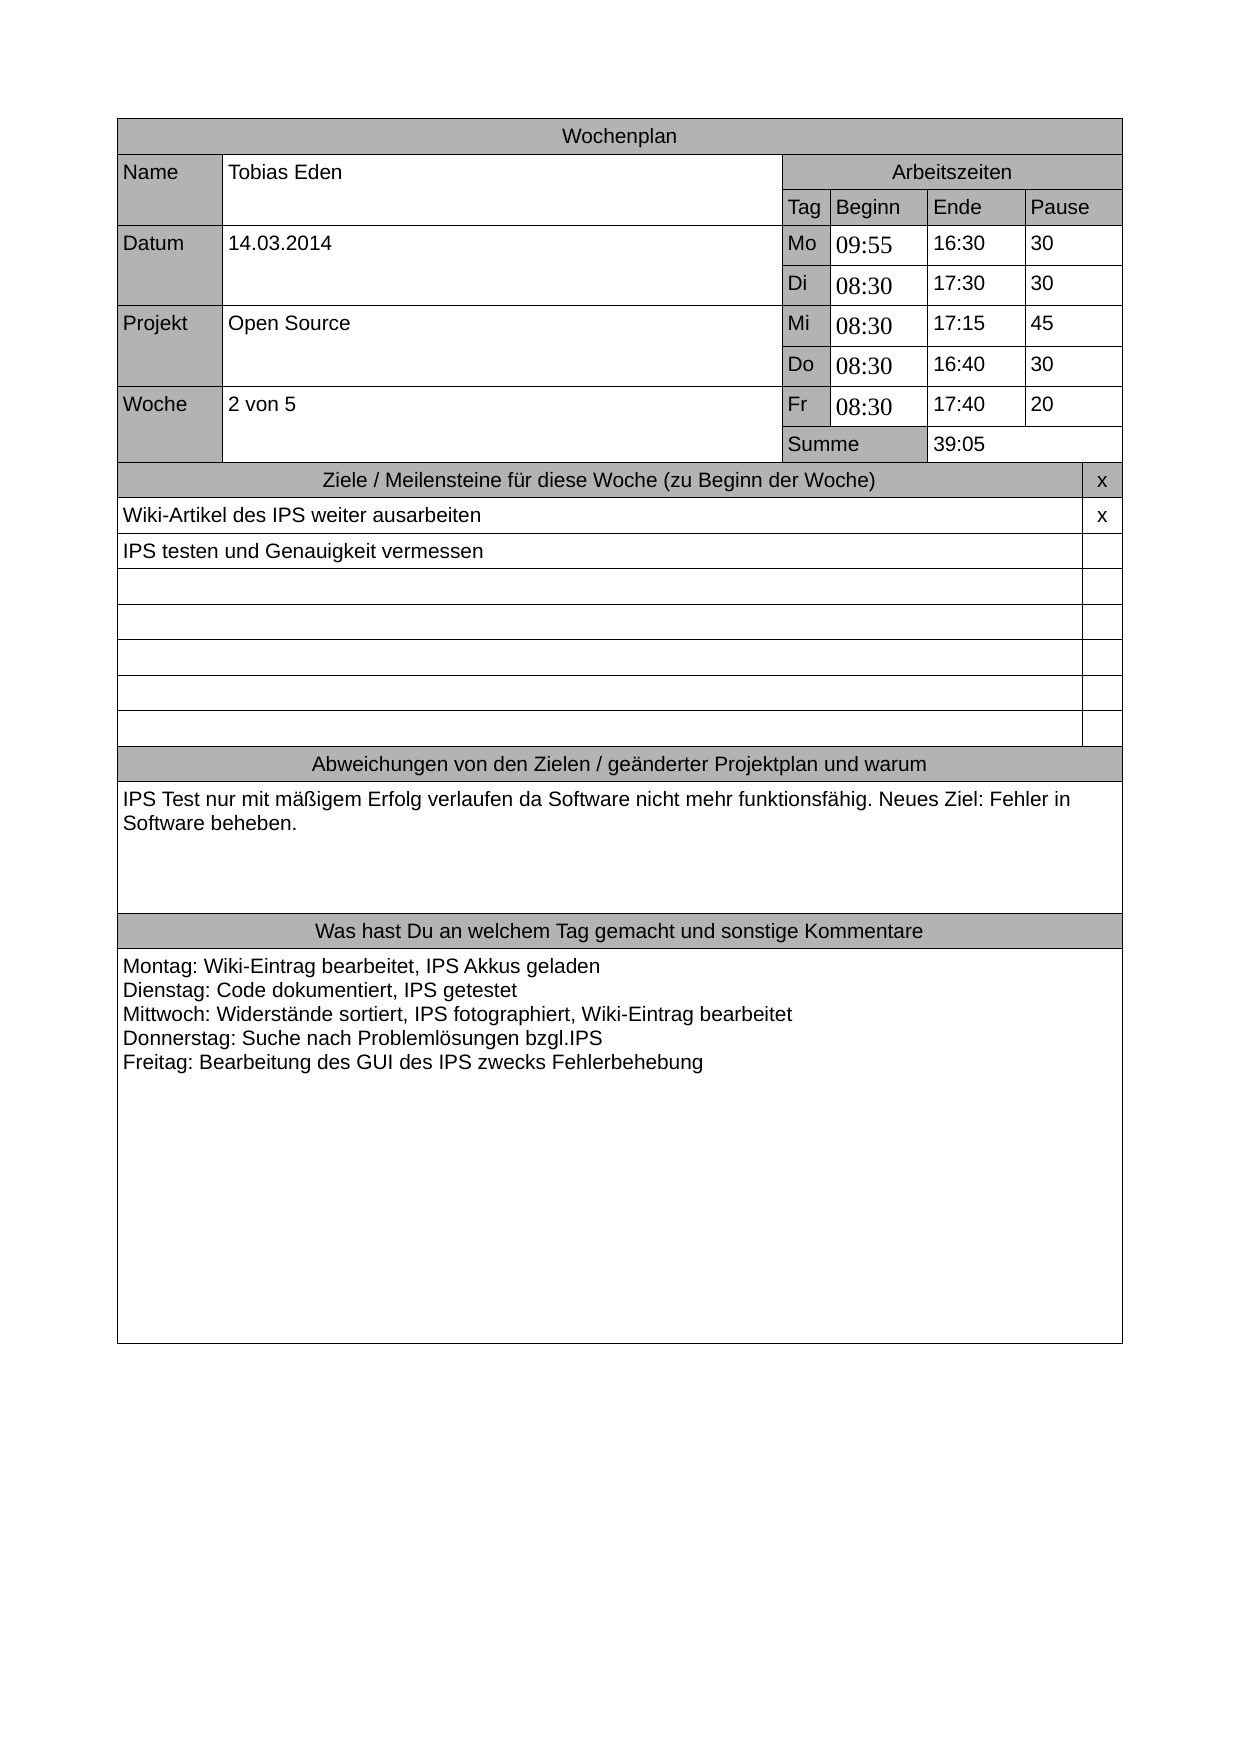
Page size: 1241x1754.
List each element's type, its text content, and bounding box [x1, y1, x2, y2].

table_header Wochenplan [118, 119, 1122, 154]
table_cell Name [118, 155, 222, 225]
table_cell Abweichungen von den Zielen / geänderter Projektplan und warum [118, 747, 1122, 781]
table_cell [1083, 676, 1122, 710]
table_cell [118, 640, 1082, 675]
table_cell 17:30 [928, 266, 1025, 305]
table_cell 20 [1026, 387, 1122, 426]
table_cell 08:30 [831, 387, 927, 426]
table_cell Ziele / Meilensteine für diese Woche (zu Beginn der Woche) [118, 463, 1082, 497]
table_cell x [1083, 498, 1122, 533]
table_cell 08:30 [831, 347, 927, 386]
table_cell 17:40 [928, 387, 1025, 426]
table_cell [1083, 640, 1122, 675]
table_cell Summe [783, 427, 927, 462]
table_cell Open Source [223, 306, 782, 386]
table_cell IPS testen und Genauigkeit vermessen [118, 534, 1082, 568]
table_cell 30 [1026, 226, 1122, 265]
table_cell Do [783, 347, 830, 386]
table_cell Ende [928, 190, 1025, 225]
table_cell Montag: Wiki-Eintrag bearbeitet, IPS Akkus geladen Dienstag: Code dokumentiert, IPS getestet Mittwoch: Widerstände sortiert, IPS fotographiert, Wiki-Eintrag bearbeitet Donnerstag: Suche nach Problemlösungen bzgl.IPS Freitag: Bearbeitung des GUI des IPS zwecks Fehlerbehebung [118, 949, 1122, 1343]
table_cell Was hast Du an welchem Tag gemacht und sonstige Kommentare [118, 914, 1122, 948]
table_cell [1083, 569, 1122, 604]
table_cell [118, 676, 1082, 710]
table_cell Mo [783, 226, 830, 265]
table_cell 45 [1026, 306, 1122, 346]
table_cell Beginn [831, 190, 927, 225]
table_cell [118, 711, 1082, 746]
table_cell Wiki-Artikel des IPS weiter ausarbeiten [118, 498, 1082, 533]
table_cell Arbeitszeiten [783, 155, 1122, 189]
table_cell Projekt [118, 306, 222, 386]
table_cell 08:30 [831, 266, 927, 305]
table_cell [1083, 534, 1122, 568]
table_cell 08:30 [831, 306, 927, 346]
table_cell [1083, 605, 1122, 639]
table_cell 17:15 [928, 306, 1025, 346]
table_cell [1083, 711, 1122, 746]
table_cell Woche [118, 387, 222, 462]
table_cell 39:05 [928, 427, 1122, 462]
table_cell Fr [783, 387, 830, 426]
table_cell Datum [118, 226, 222, 305]
table_cell [118, 605, 1082, 639]
table_cell 09:55 [831, 226, 927, 265]
table_cell 16:40 [928, 347, 1025, 386]
table_cell 2 von 5 [223, 387, 782, 462]
table_cell Tag [783, 190, 830, 225]
table_cell Mi [783, 306, 830, 346]
table_cell IPS Test nur mit mäßigem Erfolg verlaufen da Software nicht mehr funktionsfähig. Neues Ziel: Fehler in Software beheben. [118, 782, 1122, 913]
table_cell 14.03.2014 [223, 226, 782, 305]
table_cell x [1083, 463, 1122, 497]
table_cell 16:30 [928, 226, 1025, 265]
table_cell Di [783, 266, 830, 305]
table_cell 30 [1026, 266, 1122, 305]
table_cell 30 [1026, 347, 1122, 386]
table_cell [118, 569, 1082, 604]
table_cell Tobias Eden [223, 155, 782, 225]
table_cell Pause [1026, 190, 1122, 225]
